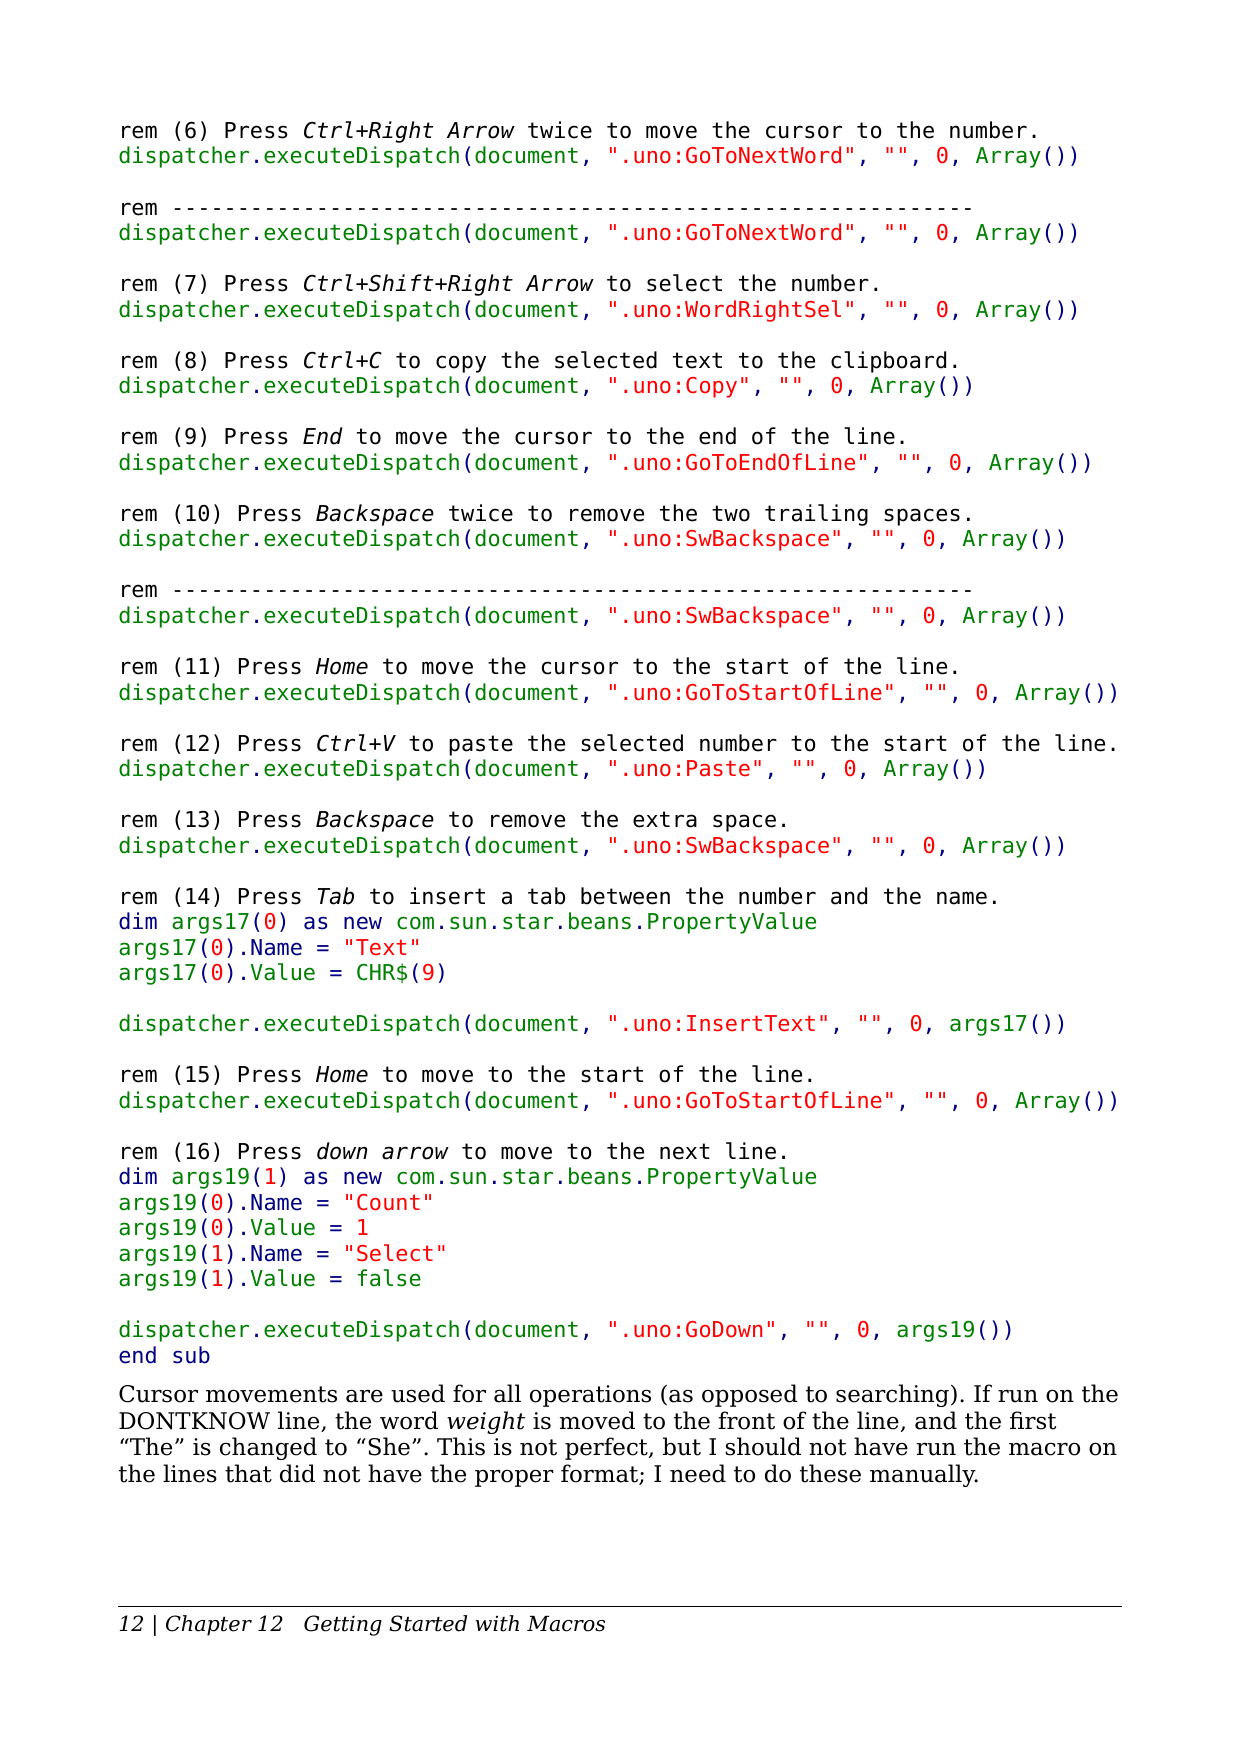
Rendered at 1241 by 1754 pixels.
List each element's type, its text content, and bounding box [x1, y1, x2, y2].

text args19(0).Value = 1 [118, 1216, 1122, 1241]
text rem (15) Press Home to move to the start of the line. [118, 1062, 1122, 1088]
text rem (11) Press Home to move the cursor to the start of the line. [118, 654, 1122, 679]
text dispatcher.executeDispatch(document, ".uno:GoToEndOfLine", "", 0, Array()) [118, 450, 1122, 475]
text rem ------------------------------------------------------------- [118, 195, 1122, 220]
text rem (6) Press Ctrl+Right Arrow twice to move the cursor to the number. [118, 118, 1122, 144]
text rem (14) Press Tab to insert a tab between the number and the name. [118, 884, 1122, 909]
text rem (10) Press Backspace twice to remove the two trailing spaces. [118, 501, 1122, 526]
text args17(0).Value = CHR$(9) [118, 960, 1122, 986]
text rem (8) Press Ctrl+C to copy the selected text to the clipboard. [118, 348, 1122, 373]
text dispatcher.executeDispatch(document, ".uno:GoDown", "", 0, args19()) [118, 1318, 1122, 1343]
text rem (9) Press End to move the cursor to the end of the line. [118, 424, 1122, 450]
text rem (12) Press Ctrl+V to paste the selected number to the start of the line. [118, 731, 1122, 756]
text args17(0).Name = "Text" [118, 935, 1122, 960]
text rem (16) Press down arrow to move to the next line. [118, 1139, 1122, 1164]
text dispatcher.executeDispatch(document, ".uno:GoToStartOfLine", "", 0, Array()) [118, 1088, 1122, 1113]
text dispatcher.executeDispatch(document, ".uno:GoToStartOfLine", "", 0, Array()) [118, 679, 1122, 705]
text rem (7) Press Ctrl+Shift+Right Arrow to select the number. [118, 271, 1122, 297]
text end sub [118, 1343, 1122, 1369]
text args19(0).Name = "Count" [118, 1190, 1122, 1216]
text dispatcher.executeDispatch(document, ".uno:SwBackspace", "", 0, Array()) [118, 526, 1122, 552]
text dispatcher.executeDispatch(document, ".uno:Paste", "", 0, Array()) [118, 756, 1122, 782]
text dispatcher.executeDispatch(document, ".uno:WordRightSel", "", 0, Array()) [118, 297, 1122, 322]
text dispatcher.executeDispatch(document, ".uno:Copy", "", 0, Array()) [118, 373, 1122, 399]
text args19(1).Name = "Select" [118, 1241, 1122, 1267]
text dispatcher.executeDispatch(document, ".uno:GoToNextWord", "", 0, Array()) [118, 220, 1122, 246]
text dispatcher.executeDispatch(document, ".uno:InsertText", "", 0, args17()) [118, 1011, 1122, 1037]
text dispatcher.executeDispatch(document, ".uno:GoToNextWord", "", 0, Array()) [118, 144, 1122, 169]
text dispatcher.executeDispatch(document, ".uno:SwBackspace", "", 0, Array()) [118, 833, 1122, 858]
text Cursor movements are used for all operations (as opposed to searching). If run on the DONTKNOW line, the word weight is moved to the front of the line, and the first “The” is changed to “She”. This is not perfect, but I should not have run the macro on the lines that did not have the proper format; I need to do these manually. [118, 1381, 1122, 1488]
text rem ------------------------------------------------------------- [118, 577, 1122, 603]
text rem (13) Press Backspace to remove the extra space. [118, 807, 1122, 833]
text dispatcher.executeDispatch(document, ".uno:SwBackspace", "", 0, Array()) [118, 603, 1122, 628]
text args19(1).Value = false [118, 1267, 1122, 1292]
text dim args19(1) as new com.sun.star.beans.PropertyValue [118, 1164, 1122, 1190]
text dim args17(0) as new com.sun.star.beans.PropertyValue [118, 909, 1122, 935]
